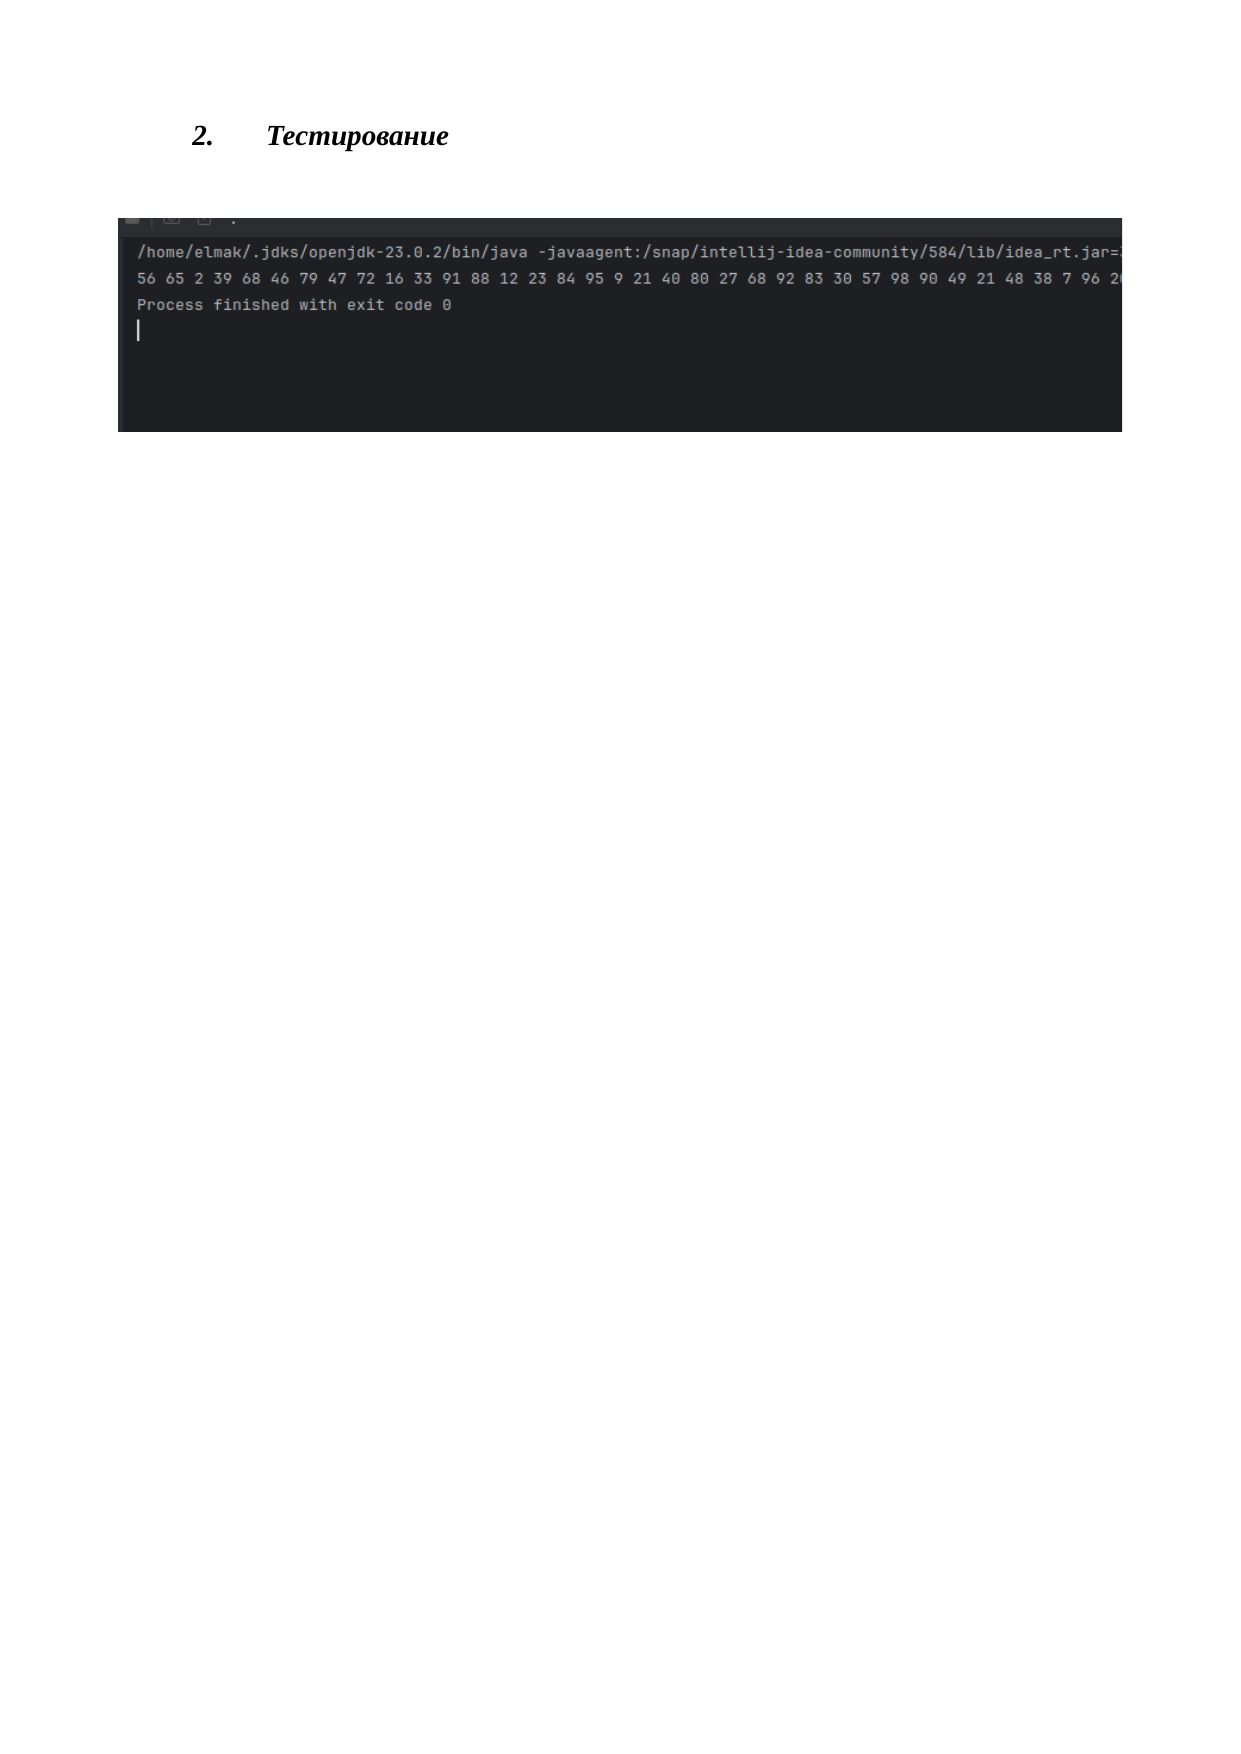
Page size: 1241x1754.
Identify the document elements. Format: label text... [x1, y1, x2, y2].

list Тестирование [118, 118, 1122, 152]
picture [118, 218, 1123, 432]
